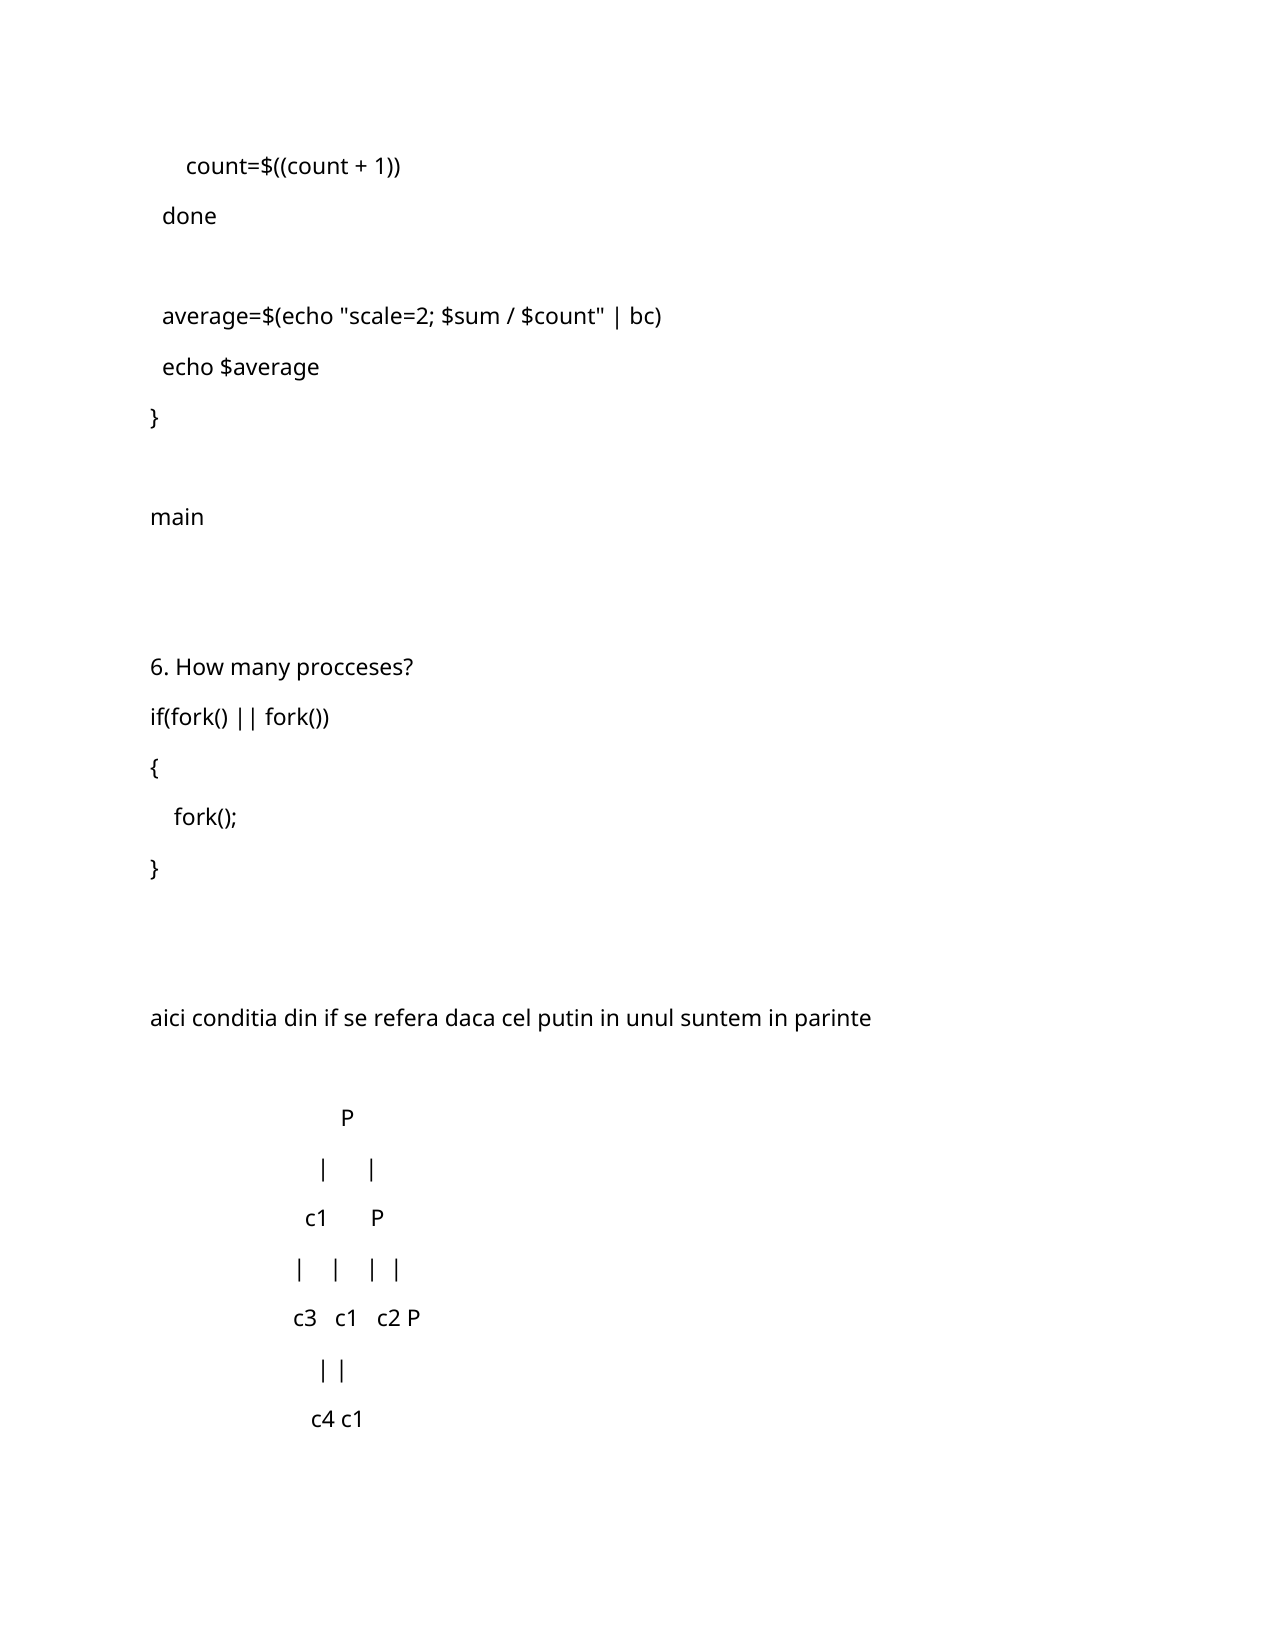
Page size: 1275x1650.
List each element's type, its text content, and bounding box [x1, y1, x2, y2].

text c3 c1 c2 P [150, 1302, 1125, 1334]
text average=$(echo "scale=2; $sum / $count" | bc) [150, 300, 1125, 332]
text | | [150, 1152, 1125, 1183]
text main [150, 501, 1125, 532]
text { [150, 751, 1125, 782]
text 6. How many procceses? [150, 651, 1125, 682]
text c1 P [150, 1202, 1125, 1233]
text } [150, 401, 1125, 432]
text fork(); [150, 801, 1125, 833]
text | | [150, 1352, 1125, 1384]
text count=$((count + 1)) [150, 150, 1125, 181]
text if(fork() || fork()) [150, 701, 1125, 732]
text P [150, 1102, 1125, 1133]
text echo $average [150, 350, 1125, 382]
text c4 c1 [150, 1403, 1125, 1434]
text | | | | [150, 1252, 1125, 1283]
text } [150, 851, 1125, 883]
text aici conditia din if se refera daca cel putin in unul suntem in parinte [150, 1002, 1125, 1033]
text done [150, 200, 1125, 231]
